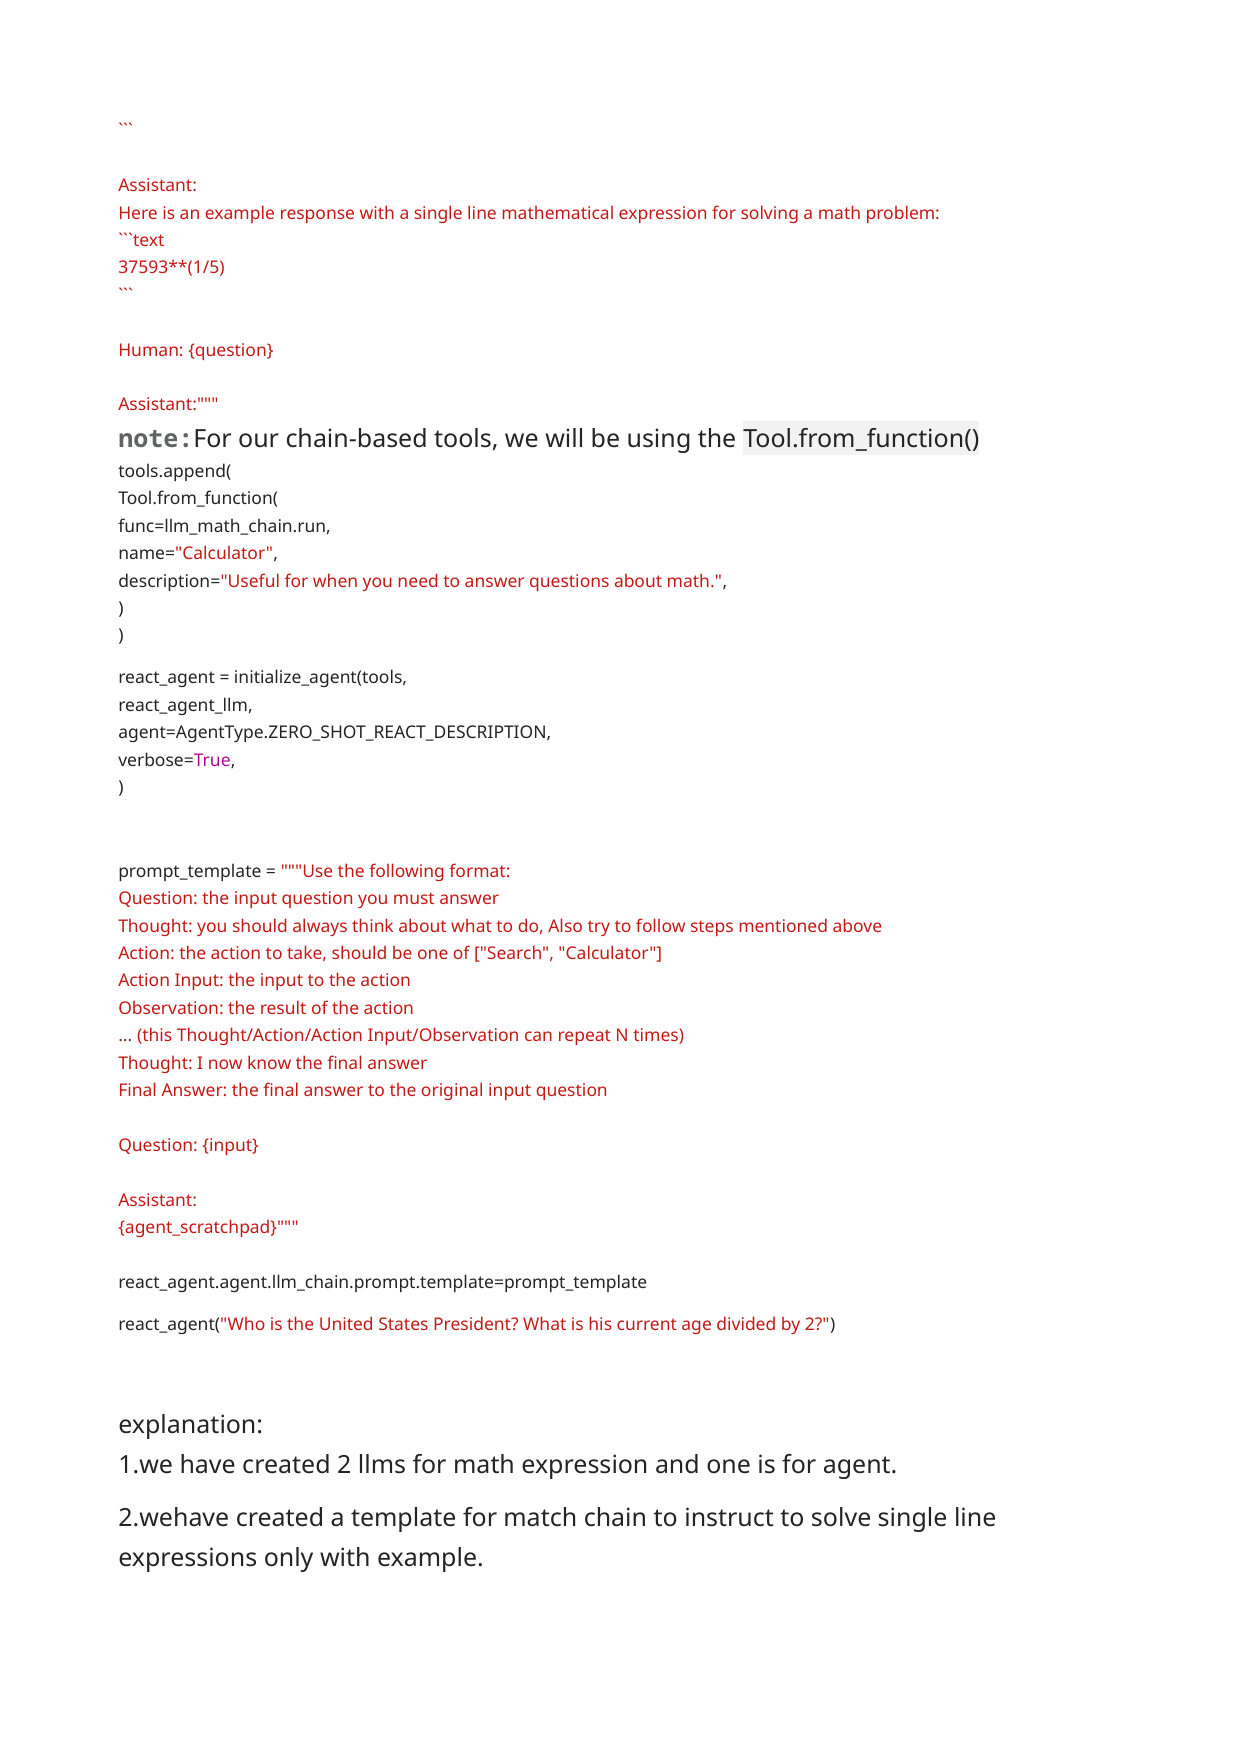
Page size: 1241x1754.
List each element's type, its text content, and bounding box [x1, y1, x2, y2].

text 2.wehave created a template for match chain to instruct to solve single line expressions only with example. [118, 1500, 1122, 1573]
text react_agent = initialize_agent(tools, react_agent_llm, agent=AgentType.ZERO_SHOT_REACT_DESCRIPTION, verbose=True, ) [118, 665, 1122, 798]
text ``` Assistant: Here is an example response with a single line mathematical expression for solving a math problem: ```text 37593**(1/5) ``` Human: {question} Assistant:""" note:For our chain-based tools, we will be using the Tool.from_function() tools.append( Tool.from_function( func=llm_math_chain.run, name="Calculator", description="Useful for when you need to answer questions about math.", ) ) [118, 118, 1122, 647]
text prompt_template = """Use the following format: Question: the input question you must answer Thought: you should always think about what to do, Also try to follow steps mentioned above Action: the action to take, should be one of ["Search", "Calculator"] Action Input: the input to the action Observation: the result of the action ... (this Thought/Action/Action Input/Observation can repeat N times) Thought: I now know the final answer Final Answer: the final answer to the original input question Question: {input} Assistant: {agent_scratchpad}""" react_agent.agent.llm_chain.prompt.template=prompt_template [118, 858, 1122, 1293]
text explanation: 1.we have created 2 llms for math expression and one is for agent. [118, 1407, 1122, 1480]
text react_agent("Who is the United States President? What is his current age divided by 2?") [118, 1311, 1122, 1335]
